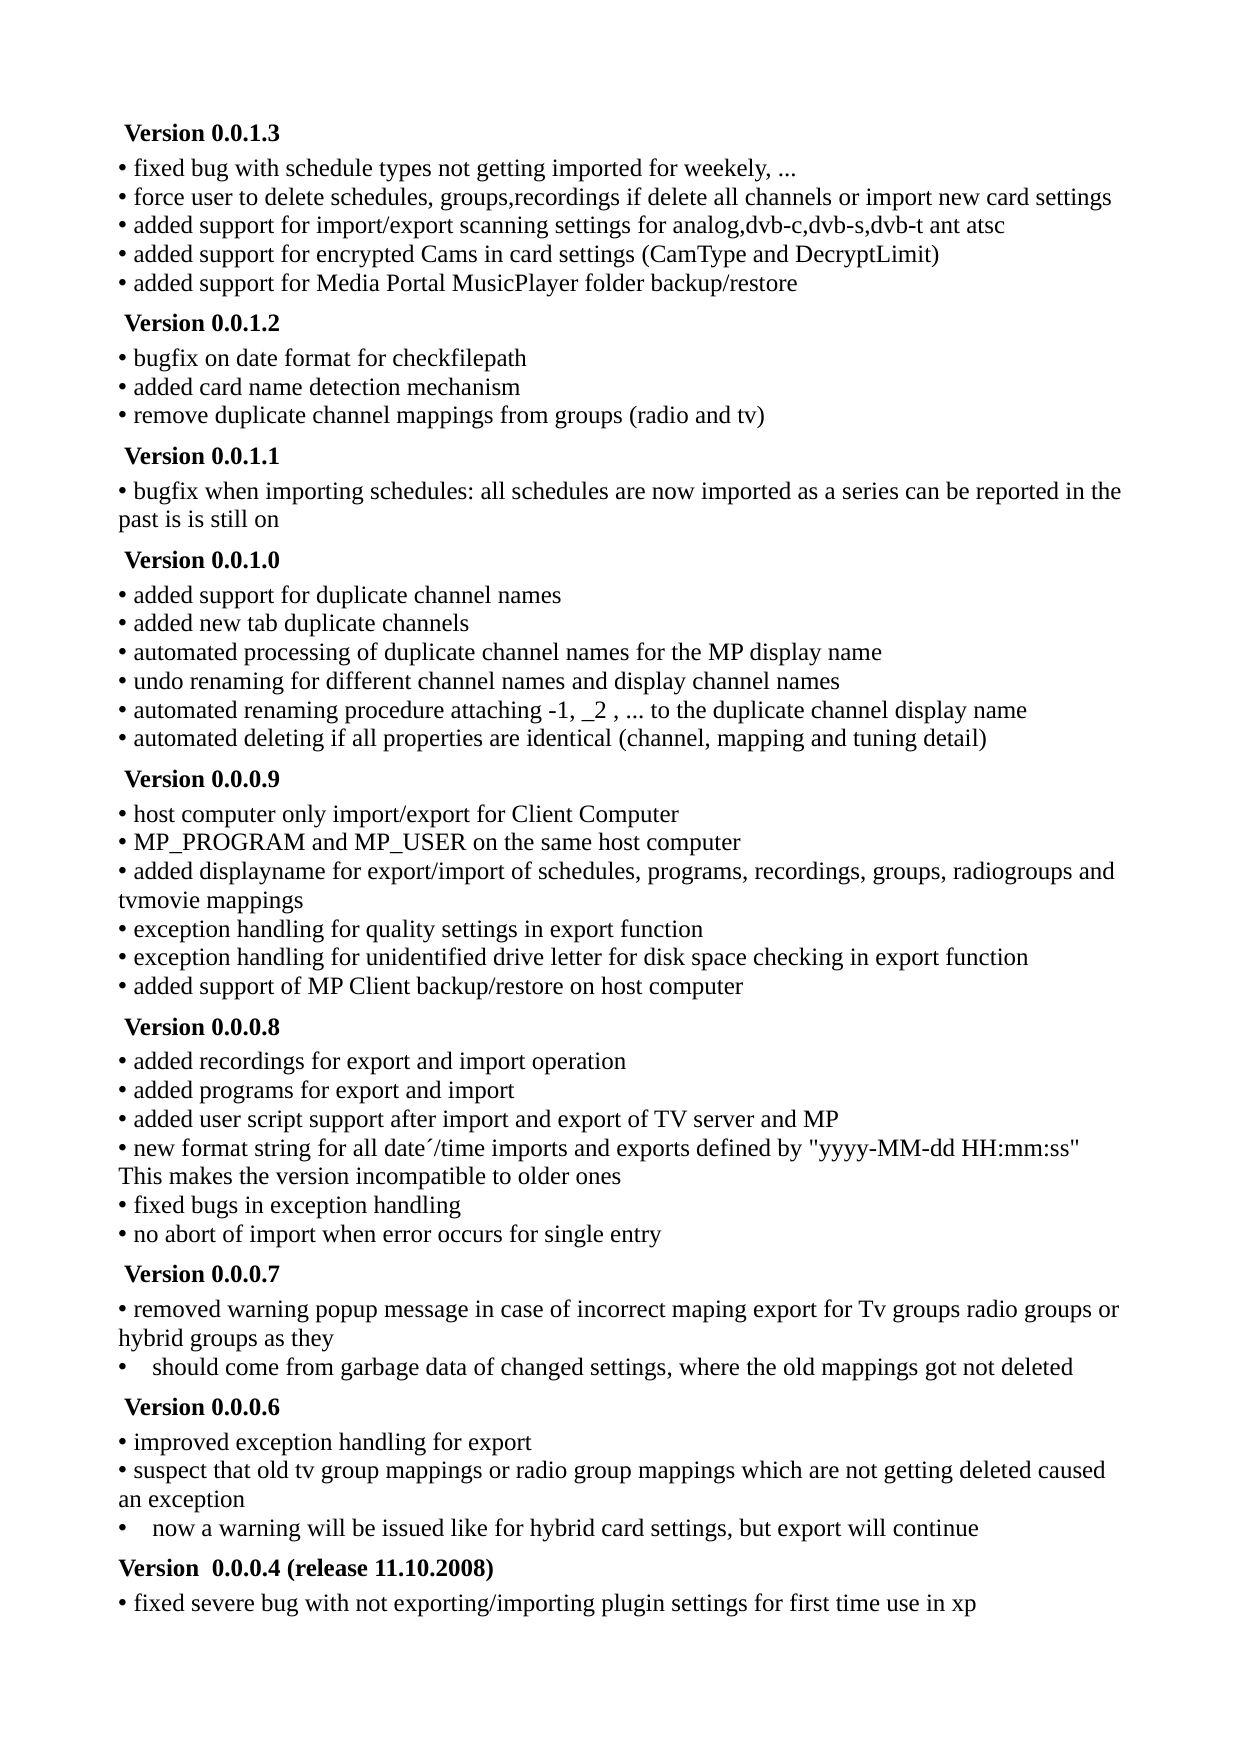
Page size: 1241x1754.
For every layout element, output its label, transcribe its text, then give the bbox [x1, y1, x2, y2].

text Version 0.0.1.1 [118, 441, 1122, 470]
list added displayname for export/import of schedules, programs, recordings, groups, radiogroups and tvmovie mappings [118, 856, 1122, 914]
list added support for Media Portal MusicPlayer folder backup/restore [118, 268, 1122, 297]
list automated renaming procedure attaching -1, _2 , ... to the duplicate channel display name [118, 695, 1122, 723]
list added programs for export and import [118, 1075, 1122, 1104]
list added new tab duplicate channels [118, 608, 1122, 637]
list now a warning will be issued like for hybrid card settings, but export will continue [118, 1513, 1122, 1542]
list added user script support after import and export of TV server and MP [118, 1104, 1122, 1133]
list improved exception handling for export [118, 1427, 1122, 1456]
text Version 0.0.0.6 [118, 1392, 1122, 1421]
list added support of MP Client backup/restore on host computer [118, 971, 1122, 1000]
text Version 0.0.0.9 [118, 764, 1122, 793]
text Version 0.0.0.4 (release 11.10.2008) [118, 1553, 1122, 1582]
list added recordings for export and import operation [118, 1046, 1122, 1075]
list fixed bug with schedule types not getting imported for weekely, ... [118, 153, 1122, 182]
text Version 0.0.1.0 [118, 545, 1122, 574]
text Version 0.0.1.2 [118, 308, 1122, 337]
text Version 0.0.1.3 [118, 118, 1122, 147]
list host computer only import/export for Client Computer [118, 799, 1122, 827]
list should come from garbage data of changed settings, where the old mappings got not deleted [118, 1352, 1122, 1380]
list added support for import/export scanning settings for analog,dvb-c,dvb-s,dvb-t ant atsc [118, 210, 1122, 239]
list automated deleting if all properties are identical (channel, mapping and tuning detail) [118, 723, 1122, 752]
list MP_PROGRAM and MP_USER on the same host computer [118, 827, 1122, 856]
list force user to delete schedules, groups,recordings if delete all channels or import new card settings [118, 182, 1122, 210]
text Version 0.0.0.8 [118, 1012, 1122, 1040]
list exception handling for quality settings in export function [118, 914, 1122, 942]
list exception handling for unidentified drive letter for disk space checking in export function [118, 942, 1122, 971]
list added card name detection mechanism [118, 372, 1122, 401]
list bugfix when importing schedules: all schedules are now imported as a series can be reported in the past is is still on [118, 476, 1122, 533]
list automated processing of duplicate channel names for the MP display name [118, 637, 1122, 666]
list removed warning popup message in case of incorrect maping export for Tv groups radio groups or hybrid groups as they [118, 1294, 1122, 1352]
text Version 0.0.0.7 [118, 1259, 1122, 1288]
list undo renaming for different channel names and display channel names [118, 666, 1122, 695]
list no abort of import when error occurs for single entry [118, 1219, 1122, 1248]
list fixed severe bug with not exporting/importing plugin settings for first time use in xp [118, 1588, 1122, 1617]
list fixed bugs in exception handling [118, 1190, 1122, 1219]
list bugfix on date format for checkfilepath [118, 343, 1122, 372]
list suspect that old tv group mappings or radio group mappings which are not getting deleted caused an exception [118, 1456, 1122, 1513]
list added support for encrypted Cams in card settings (CamType and DecryptLimit) [118, 239, 1122, 268]
list remove duplicate channel mappings from groups (radio and tv) [118, 401, 1122, 429]
list added support for duplicate channel names [118, 580, 1122, 608]
list new format string for all date´/time imports and exports defined by "yyyy-MM-dd HH:mm:ss" This makes the version incompatible to older ones [118, 1133, 1122, 1190]
